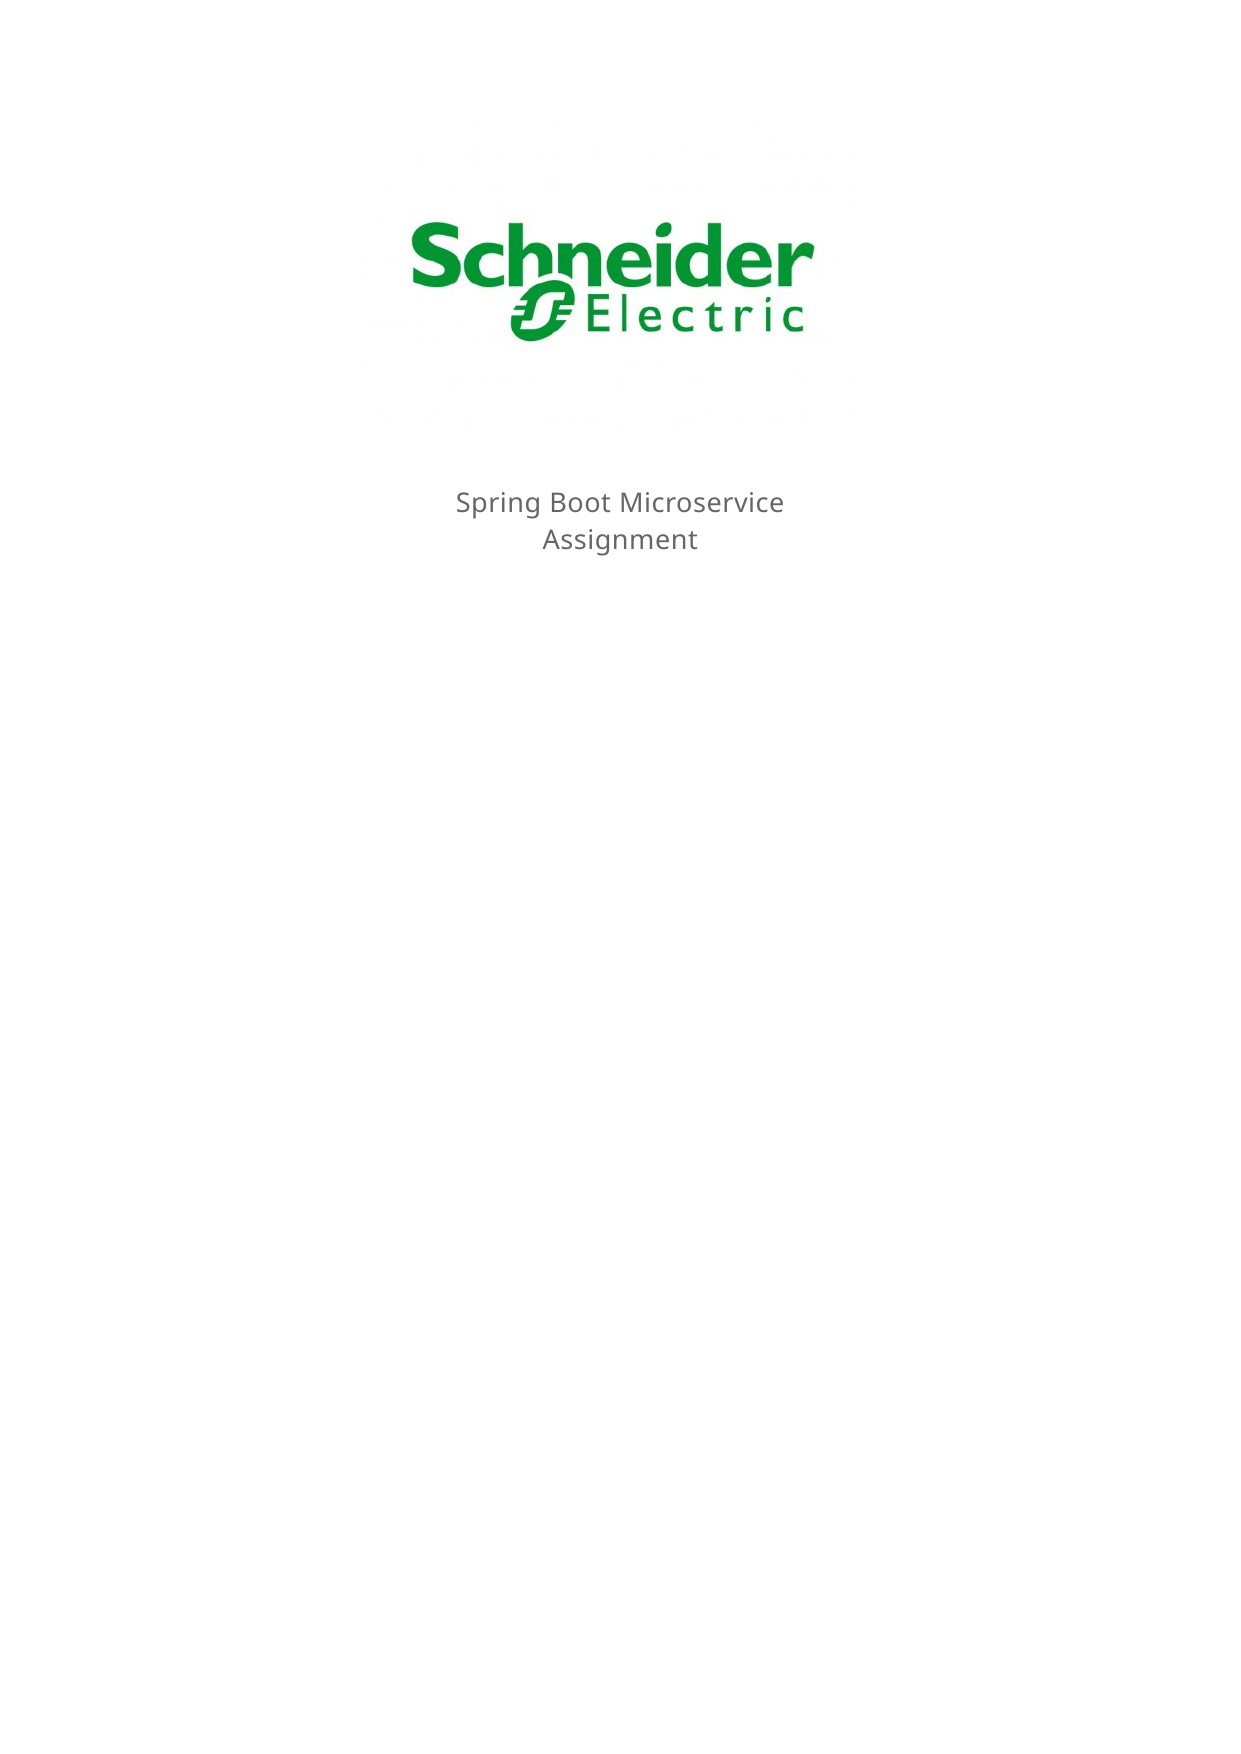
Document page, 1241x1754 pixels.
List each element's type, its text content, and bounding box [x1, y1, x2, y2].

subtitle Spring Boot Microservice [118, 483, 1122, 520]
picture [363, 118, 861, 450]
text Assignment [118, 520, 1122, 557]
